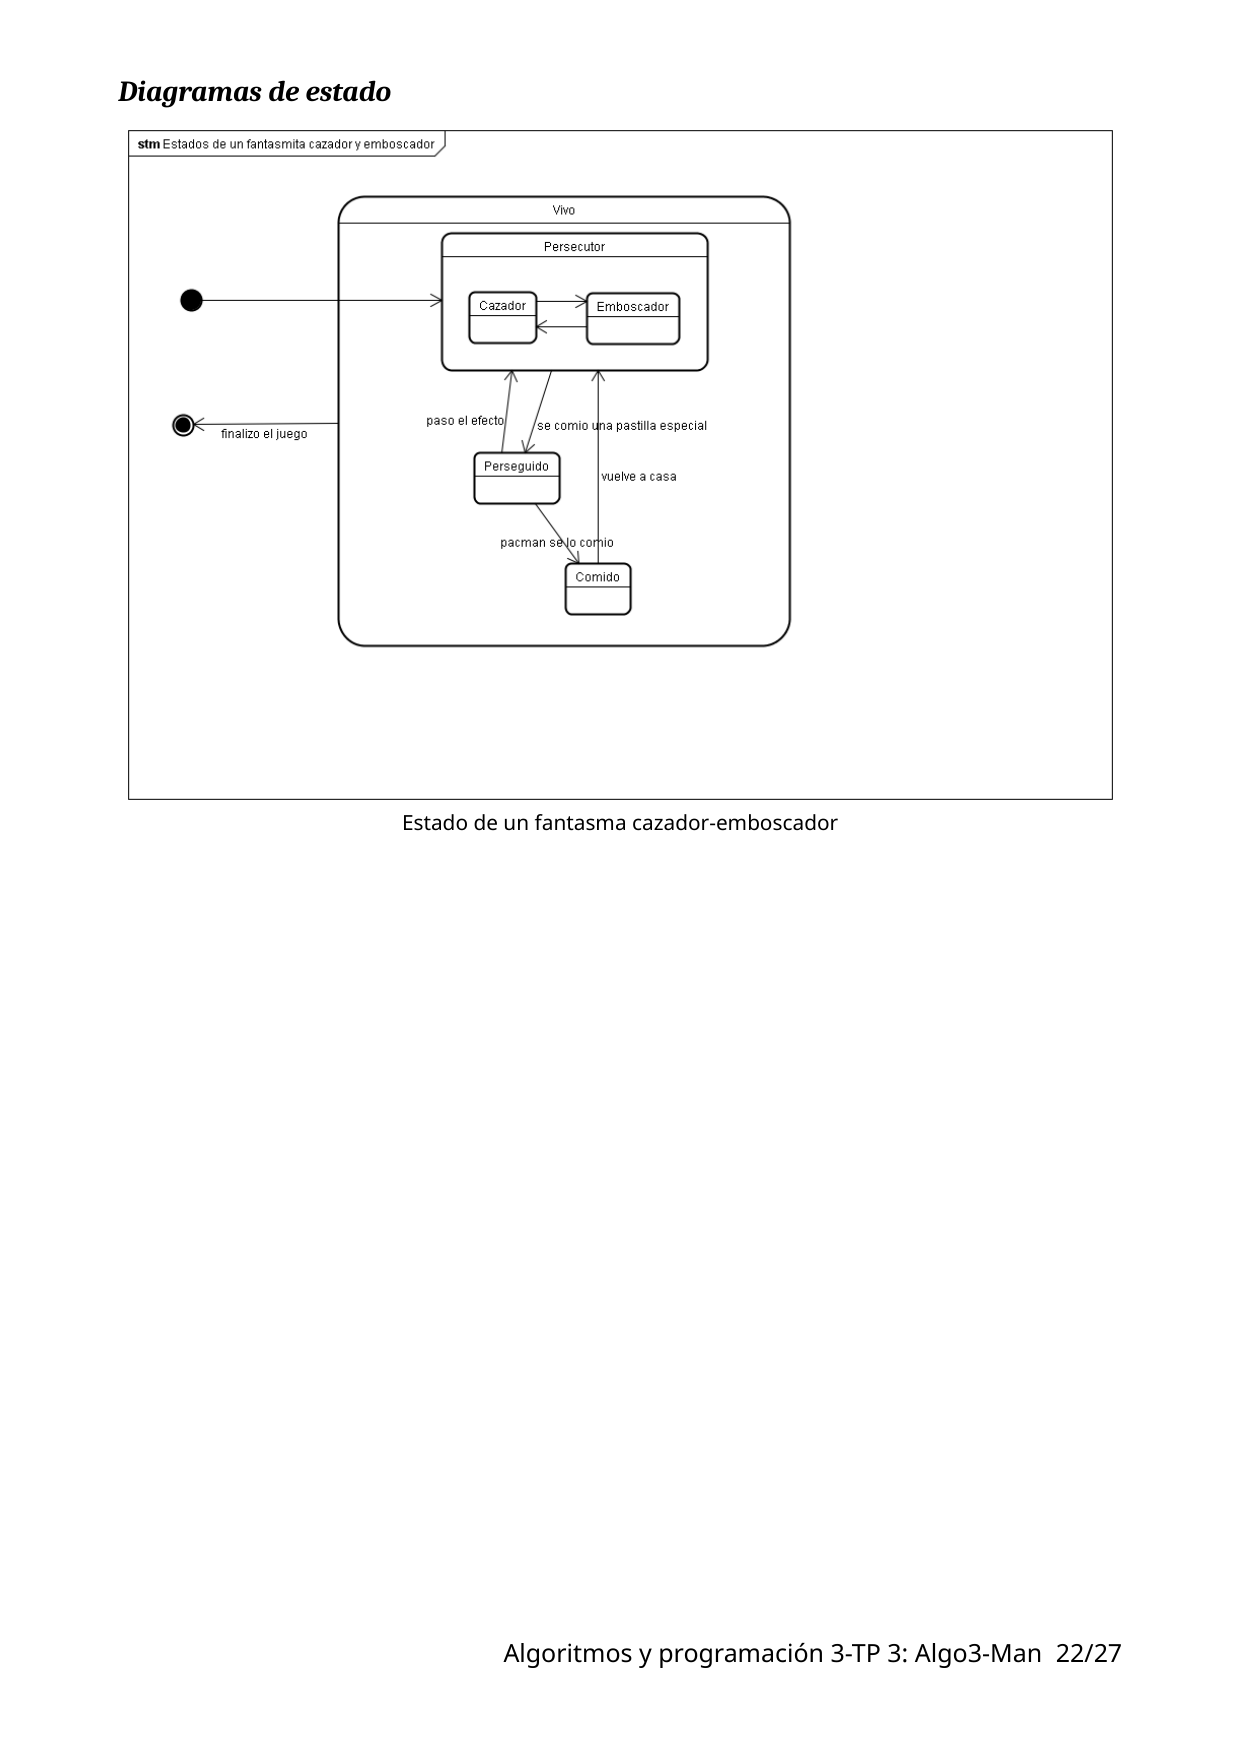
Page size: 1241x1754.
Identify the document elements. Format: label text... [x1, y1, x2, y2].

subtitle Diagramas de estado [118, 75, 1122, 108]
picture [118, 121, 1122, 809]
text Estado de un fantasma cazador-emboscador [118, 809, 1122, 837]
